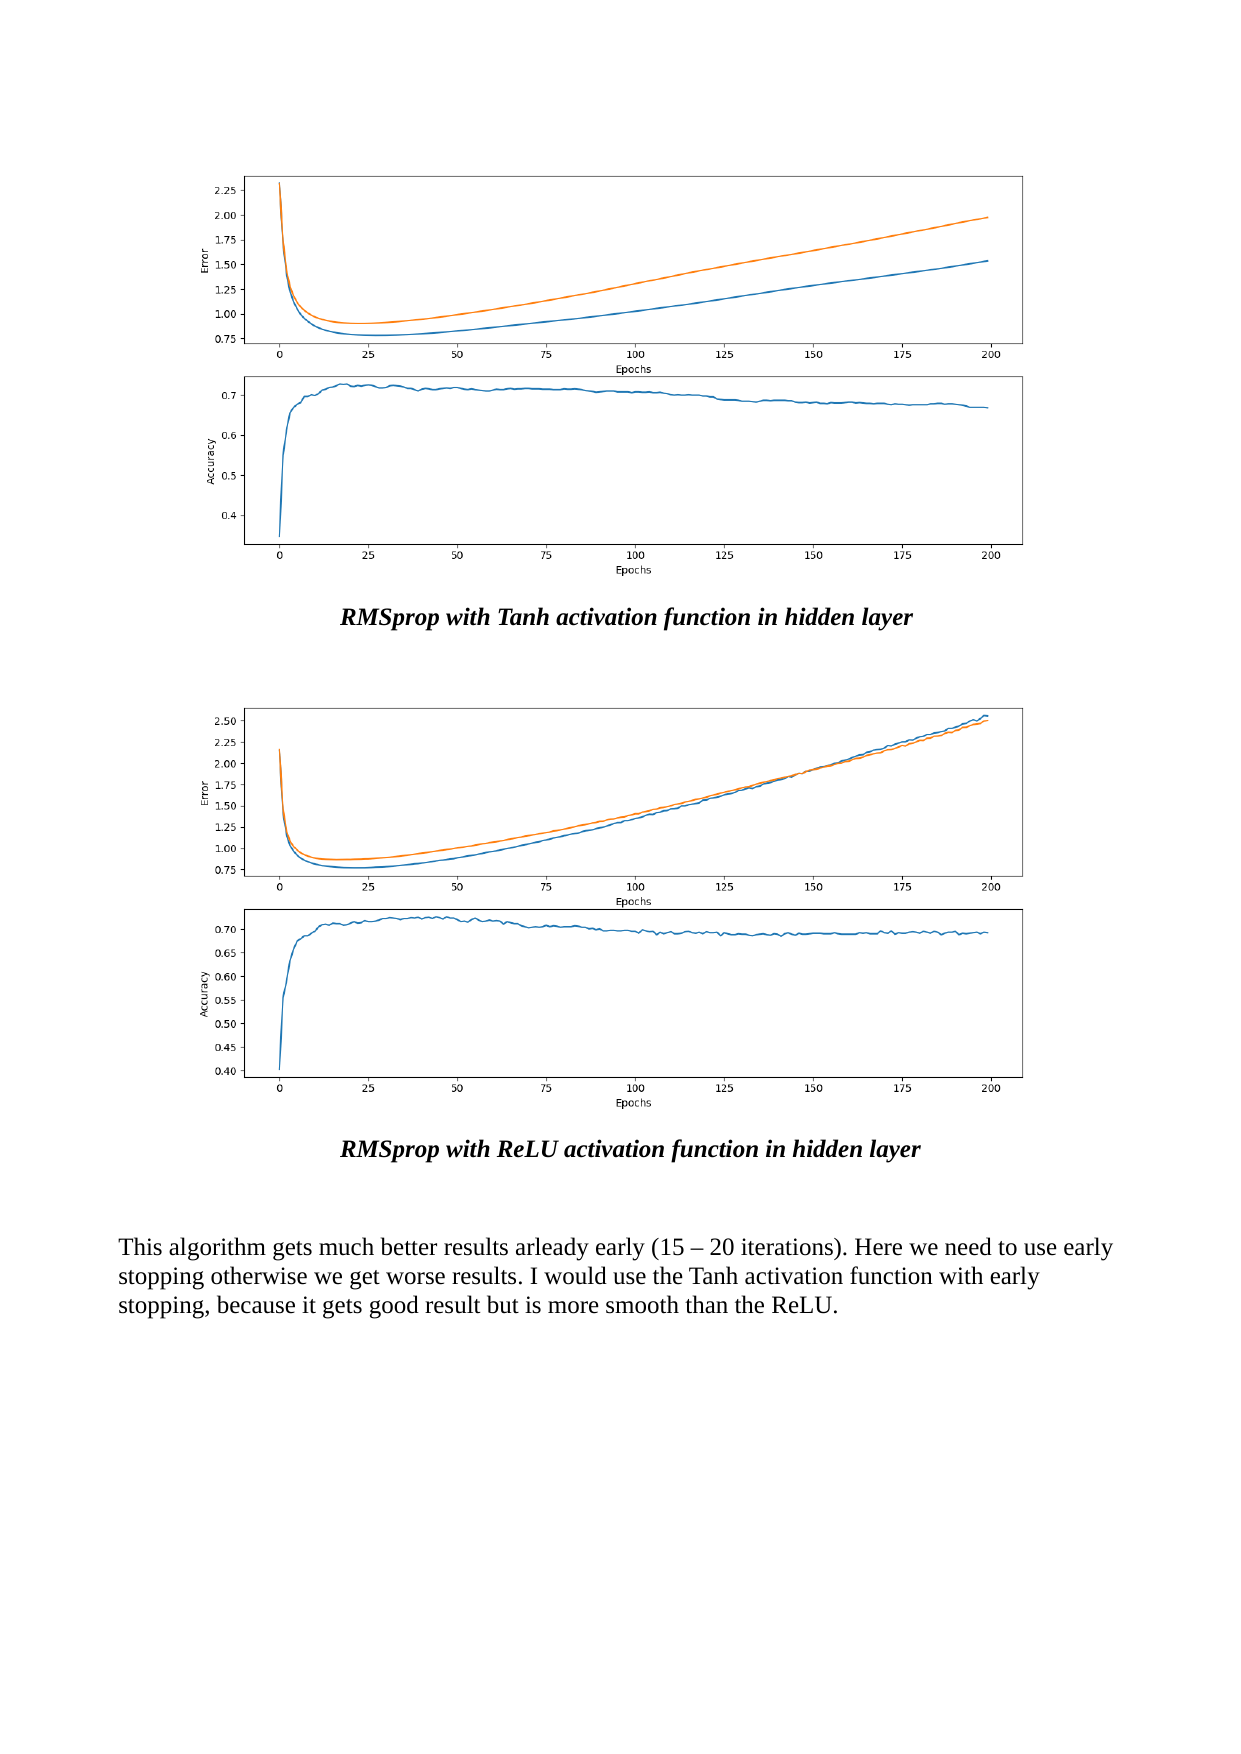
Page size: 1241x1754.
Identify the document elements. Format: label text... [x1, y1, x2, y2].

text This algorithm gets much better results arleady early (15 – 20 iterations). Here we need to use early stopping otherwise we get worse results. I would use the Tanh activation function with early stopping, because it gets good result but is more smooth than the ReLU. [118, 1232, 1122, 1318]
text RMSprop with Tanh activation function in hidden layer [118, 596, 1122, 630]
picture [118, 118, 1123, 596]
text RMSprop with ReLU activation function in hidden layer [118, 1129, 1122, 1163]
picture [118, 650, 1123, 1129]
